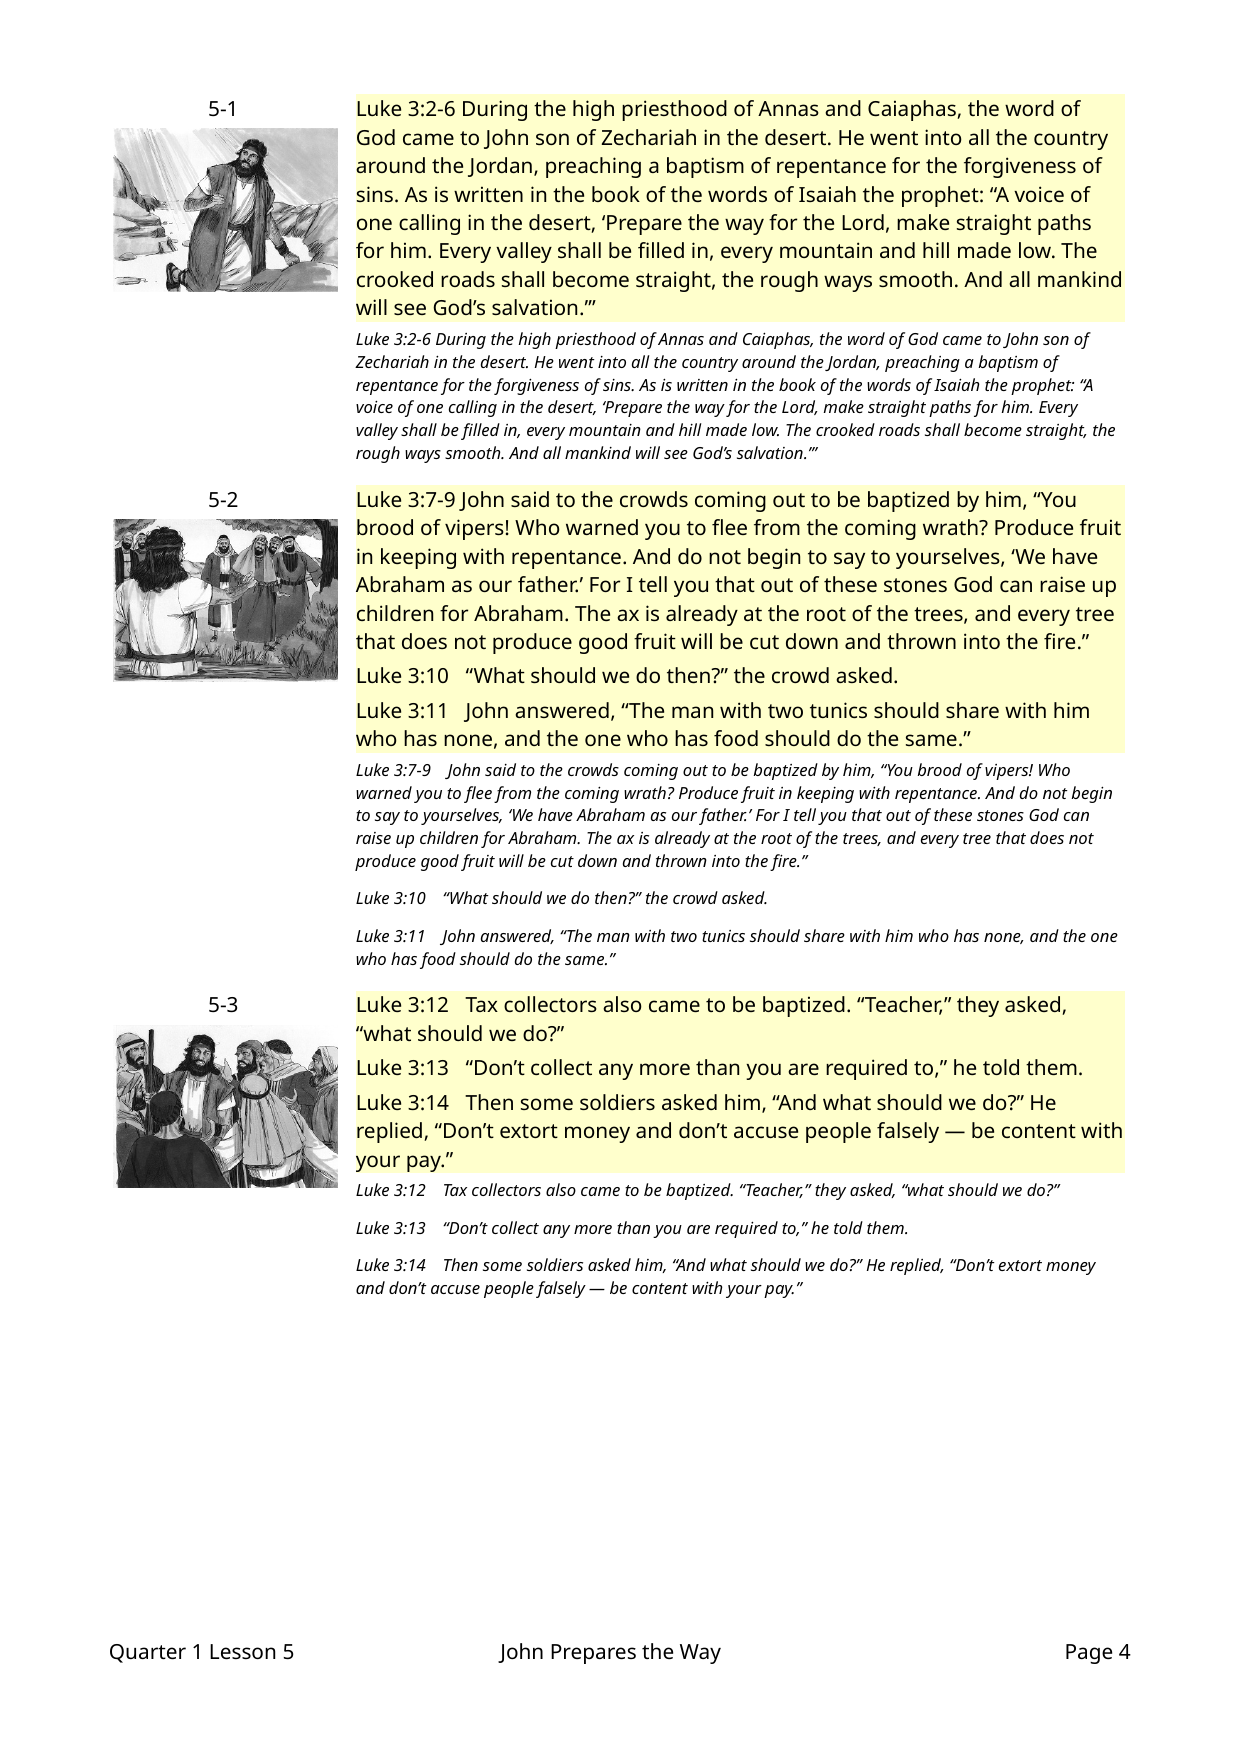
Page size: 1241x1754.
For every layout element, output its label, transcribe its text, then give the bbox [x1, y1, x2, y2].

table_cell 5-2 [102, 479, 344, 985]
table_cell 5-3 [102, 985, 344, 1314]
table_cell Luke 3:2-6 During the high priesthood of Annas and Caiaphas, the word of God came to John son of Zechariah in the desert. He went into all the country around the Jordan, preaching a baptism of repentance for the forgiveness of sins. As is written in the book of the words of Isaiah the prophet: “A voice of one calling in the desert, ‘Prepare the way for the Lord, make straight paths for him. Every valley shall be filled in, every mountain and hill made low. The crooked roads shall become straight, the rough ways smooth. And all mankind will see God’s salvation.’” Luke 3:2-6 During the high priesthood of Annas and Caiaphas, the word of God came to John son of Zechariah in the desert. He went into all the country around the Jordan, preaching a baptism of repentance for the forgiveness of sins. As is written in the book of the words of Isaiah the prophet: “A voice of one calling in the desert, ‘Prepare the way for the Lord, make straight paths for him. Every valley shall be filled in, every mountain and hill made low. The crooked roads shall become straight, the rough ways smooth. And all mankind will see God’s salvation.’” [344, 89, 1136, 479]
table_cell Luke 3:7-9 John said to the crowds coming out to be baptized by him, “You brood of vipers! Who warned you to flee from the coming wrath? Produce fruit in keeping with repentance. And do not begin to say to yourselves, ‘We have Abraham as our father.’ For I tell you that out of these stones God can raise up children for Abraham. The ax is already at the root of the trees, and every tree that does not produce good fruit will be cut down and thrown into the fire.” Luke 3:10 “What should we do then?” the crowd asked. Luke 3:11 John answered, “The man with two tunics should share with him who has none, and the one who has food should do the same.” Luke 3:7-9 John said to the crowds coming out to be baptized by him, “You brood of vipers! Who warned you to flee from the coming wrath? Produce fruit in keeping with repentance. And do not begin to say to yourselves, ‘We have Abraham as our father.’ For I tell you that out of these stones God can raise up children for Abraham. The ax is already at the root of the trees, and every tree that does not produce good fruit will be cut down and thrown into the fire.” Luke 3:10 “What should we do then?” the crowd asked. Luke 3:11 John answered, “The man with two tunics should share with him who has none, and the one who has food should do the same.” [344, 479, 1136, 985]
picture [113, 1025, 338, 1188]
table_cell 5-1 [102, 89, 344, 479]
picture [113, 519, 338, 682]
table_cell Luke 3:12 Tax collectors also came to be baptized. “Teacher,” they asked, “what should we do?” Luke 3:13 “Don’t collect any more than you are required to,” he told them. Luke 3:14 Then some soldiers asked him, “And what should we do?” He replied, “Don’t extort money and don’t accuse people falsely — be content with your pay.” Luke 3:12 Tax collectors also came to be baptized. “Teacher,” they asked, “what should we do?” Luke 3:13 “Don’t collect any more than you are required to,” he told them. Luke 3:14 Then some soldiers asked him, “And what should we do?” He replied, “Don’t extort money and don’t accuse people falsely — be content with your pay.” [344, 985, 1136, 1314]
picture [113, 128, 338, 292]
